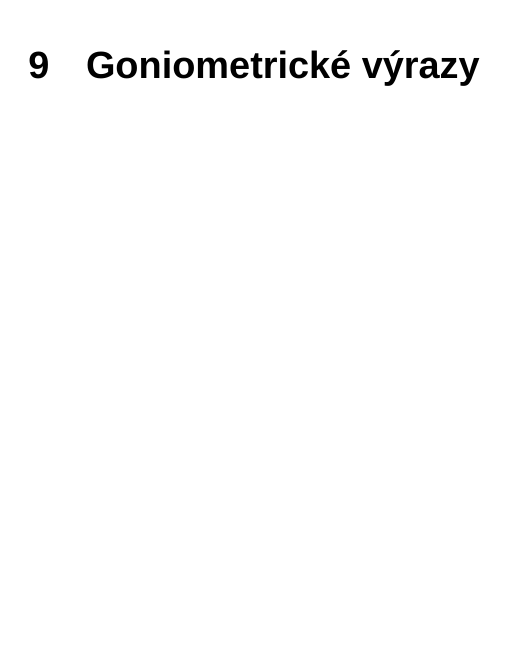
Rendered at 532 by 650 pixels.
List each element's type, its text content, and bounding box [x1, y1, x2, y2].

subtitle Goniometrické výrazy [18, 43, 514, 86]
